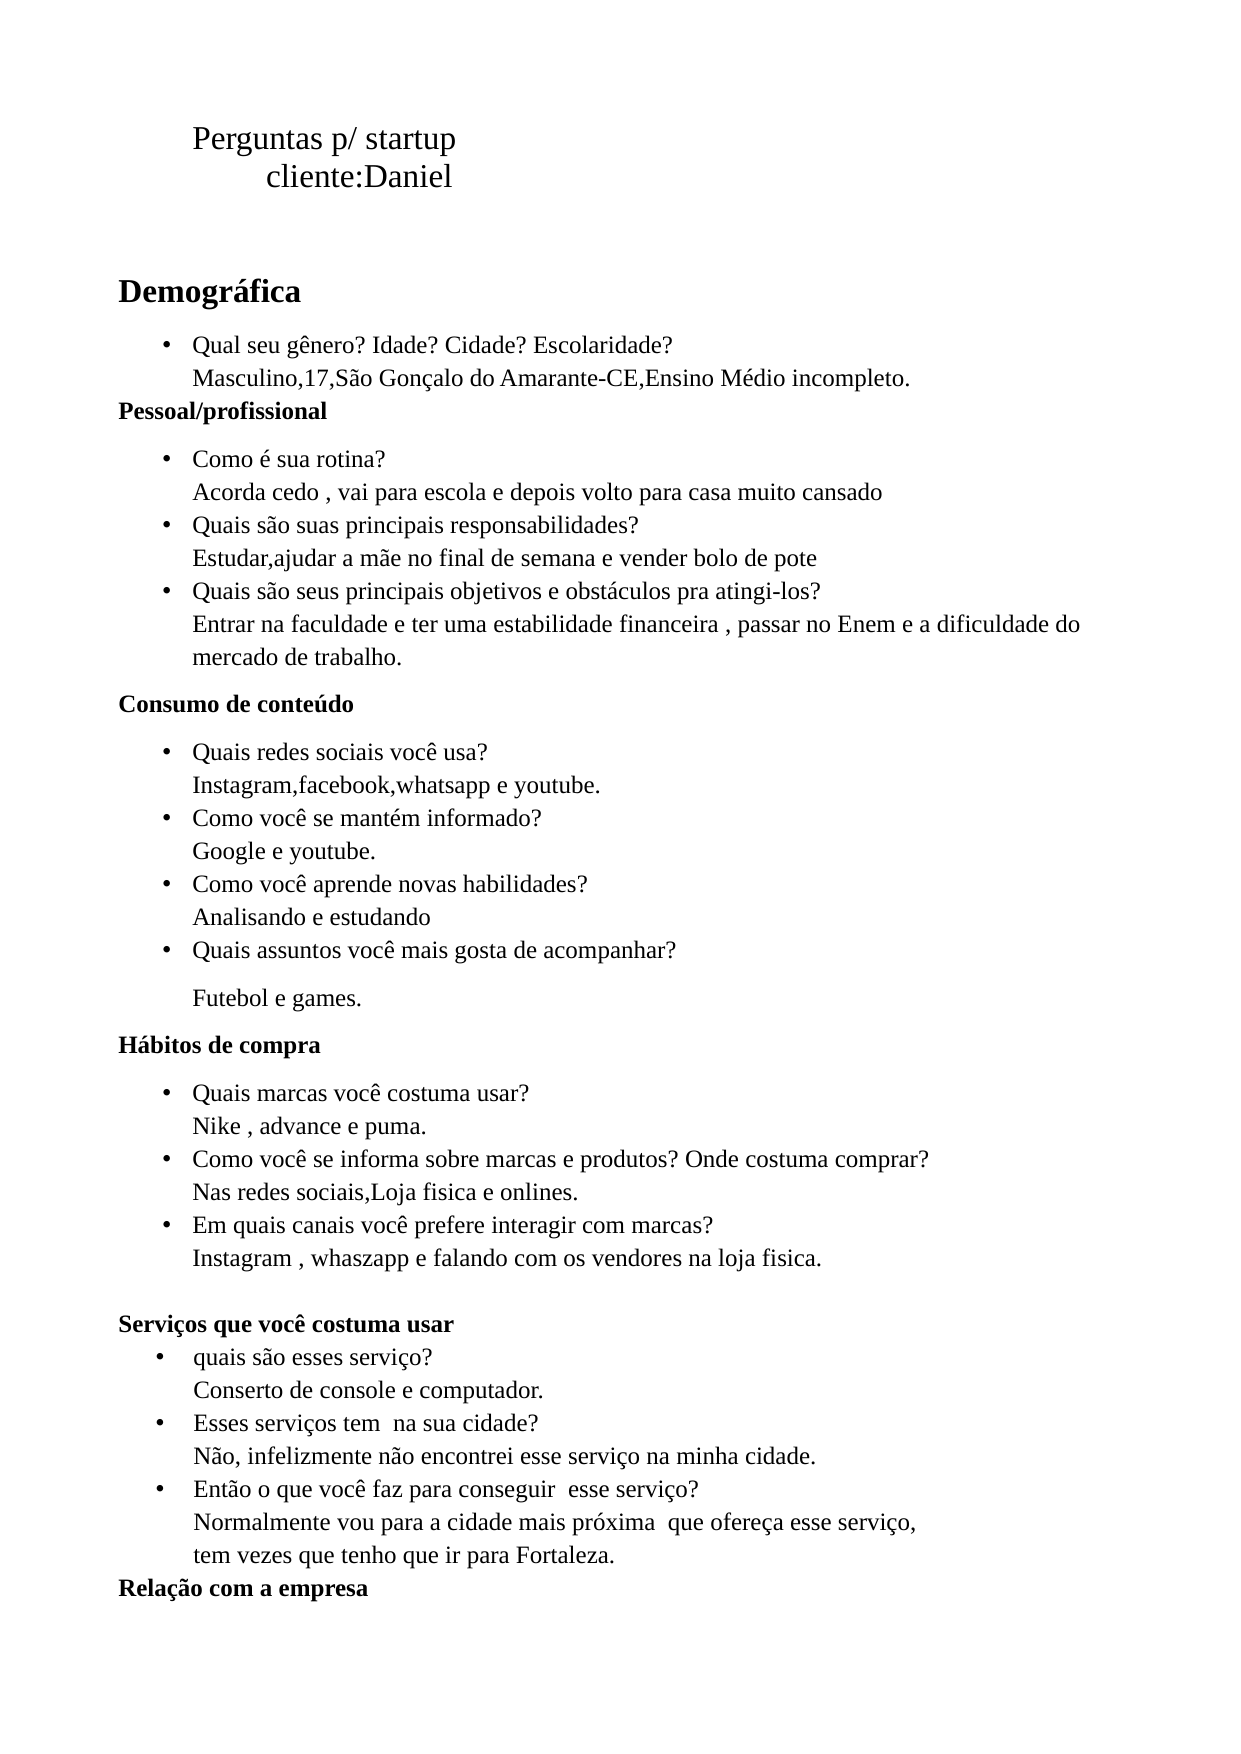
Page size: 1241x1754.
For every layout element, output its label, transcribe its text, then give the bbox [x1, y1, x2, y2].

list Instagram,facebook,whatsapp e youtube. [162, 770, 1122, 799]
list Como você aprende novas habilidades? [162, 869, 1122, 898]
list Quais assuntos você mais gosta de acompanhar? [162, 935, 1122, 964]
text Pessoal/profissional [118, 396, 1122, 425]
list Conserto de console e computador. [156, 1375, 1122, 1404]
list Estudar,ajudar a mãe no final de semana e vender bolo de pote [162, 543, 1122, 572]
list Quais são seus principais objetivos e obstáculos pra atingi-los? [162, 576, 1122, 604]
list Instagram , whaszapp e falando com os vendores na loja fisica. [162, 1243, 1122, 1272]
list Nike , advance e puma. [162, 1111, 1122, 1140]
list Analisando e estudando [162, 902, 1122, 931]
list Normalmente vou para a cidade mais próxima que ofereça esse serviço, [156, 1507, 1122, 1536]
list Quais redes sociais você usa? [162, 737, 1122, 766]
list tem vezes que tenho que ir para Fortaleza. [156, 1540, 1122, 1569]
text Relação com a empresa [118, 1573, 1122, 1602]
list Como você se informa sobre marcas e produtos? Onde costuma comprar? [162, 1144, 1122, 1173]
list Não, infelizmente não encontrei esse serviço na minha cidade. [156, 1441, 1122, 1470]
list Quais marcas você costuma usar? [162, 1078, 1122, 1107]
text Perguntas p/ startup [118, 118, 1122, 156]
list Qual seu gênero? Idade? Cidade? Escolaridade? [162, 330, 1122, 359]
text Entrar na faculdade e ter uma estabilidade financeira , passar no Enem e a dificuldade do mercado de trabalho. [118, 609, 1122, 671]
list Esses serviços tem na sua cidade? [156, 1408, 1122, 1437]
list Nas redes sociais,Loja fisica e onlines. [162, 1177, 1122, 1206]
list Acorda cedo , vai para escola e depois volto para casa muito cansado [162, 477, 1122, 506]
list Como você se mantém informado? [162, 803, 1122, 832]
list Como é sua rotina? [162, 444, 1122, 472]
list Então o que você faz para conseguir esse serviço? [156, 1474, 1122, 1503]
list Google e youtube. [162, 836, 1122, 865]
list Masculino,17,São Gonçalo do Amarante-CE,Ensino Médio incompleto. [162, 363, 1122, 392]
text Demográfica [118, 271, 1122, 310]
list Futebol e games. [162, 983, 1122, 1012]
list Quais são suas principais responsabilidades? [162, 510, 1122, 538]
text Hábitos de compra [118, 1030, 1122, 1059]
list quais são esses serviço? [156, 1342, 1122, 1371]
text cliente:Daniel [118, 156, 1122, 195]
text Serviços que você costuma usar [118, 1309, 1122, 1338]
text Consumo de conteúdo [118, 689, 1122, 718]
list Em quais canais você prefere interagir com marcas? [162, 1210, 1122, 1239]
